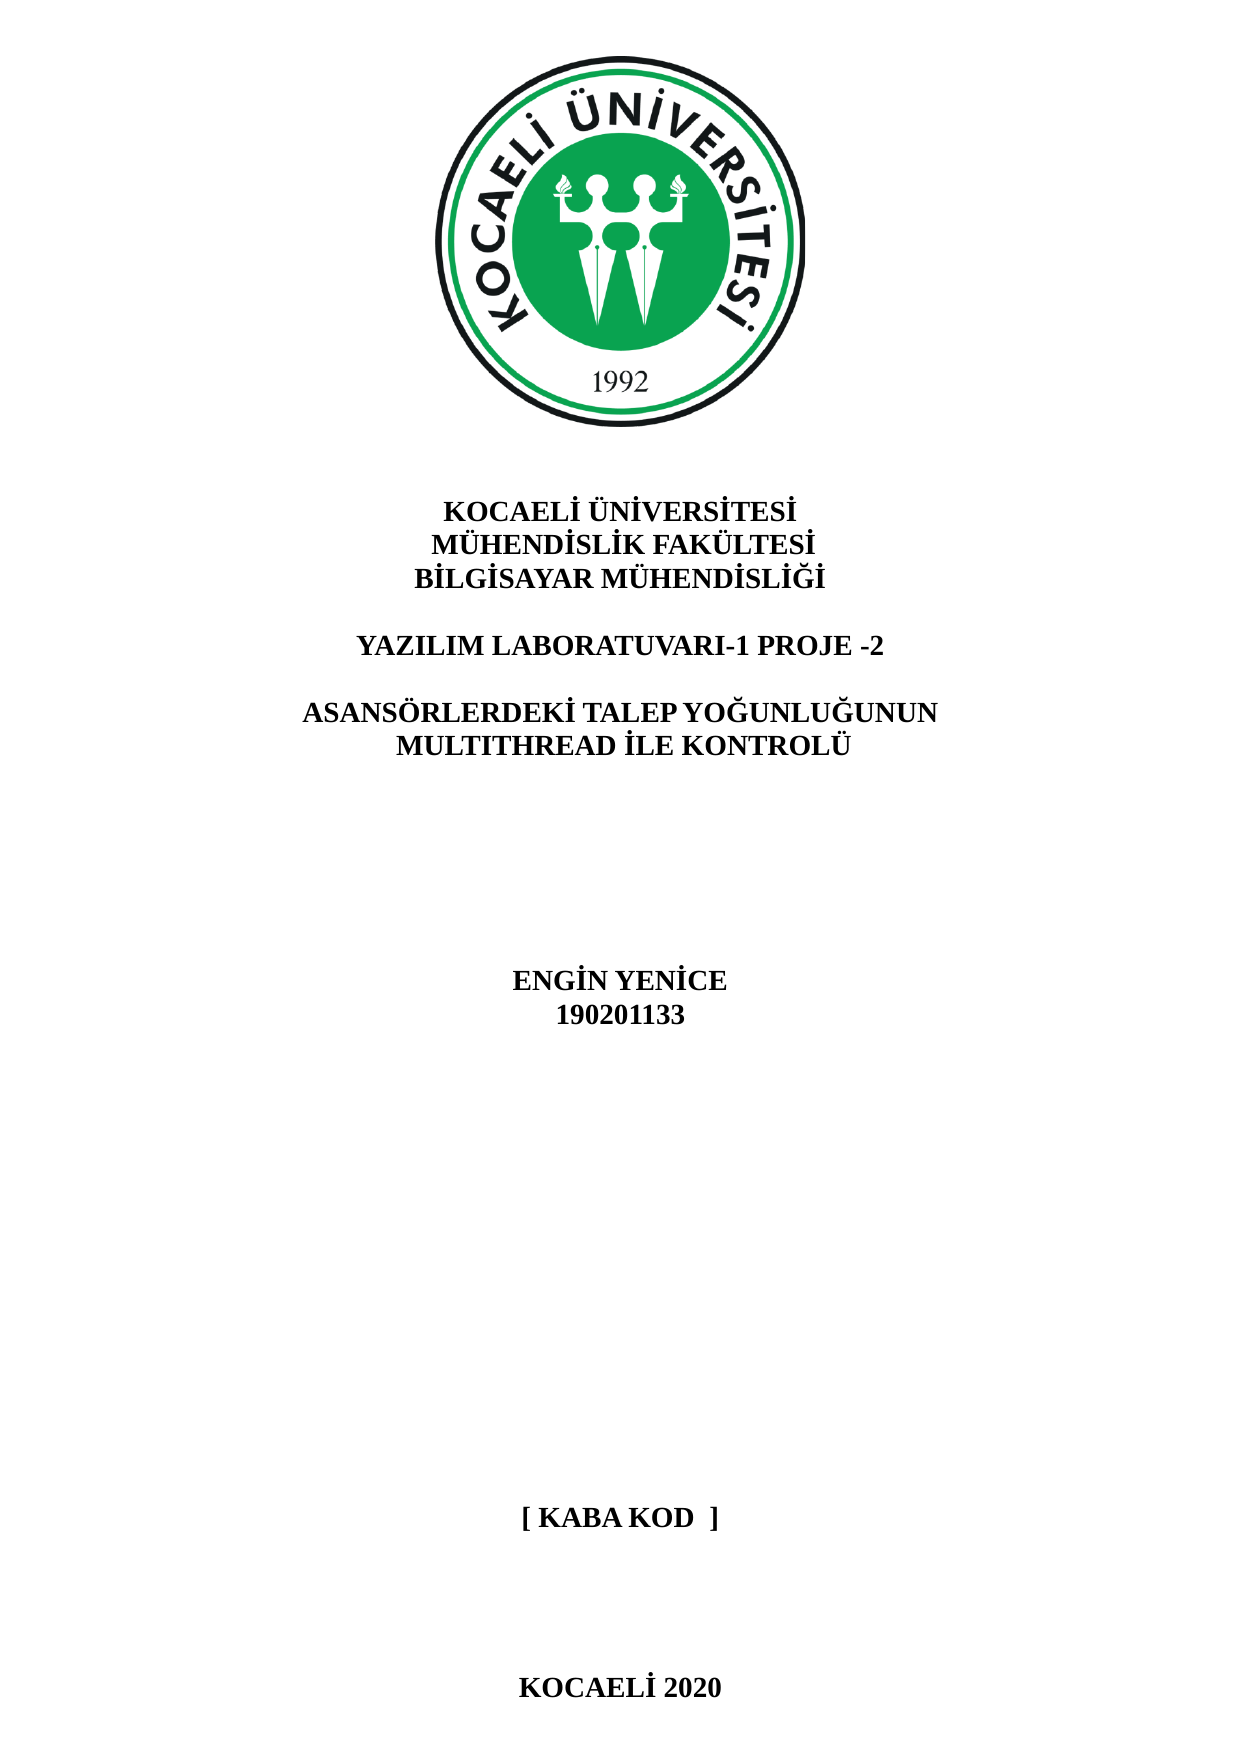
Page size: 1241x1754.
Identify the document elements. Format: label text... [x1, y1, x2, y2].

text KOCAELİ 2020 [93, 1670, 1147, 1703]
text ASANSÖRLERDEKİ TALEP YOĞUNLUĞUNUN [93, 695, 1147, 728]
text YAZILIM LABORATUVARI-1 PROJE -2 [93, 628, 1147, 661]
text 190201133 [93, 997, 1147, 1030]
text MÜHENDİSLİK FAKÜLTESİ [93, 527, 1147, 561]
text MULTITHREAD İLE KONTROLÜ [93, 728, 1147, 762]
text BİLGİSAYAR MÜHENDİSLİĞİ [63, 561, 1147, 594]
text [ KABA KOD ] [93, 1500, 1147, 1533]
text KOCAELİ ÜNİVERSİTESİ [93, 494, 1147, 527]
picture [435, 56, 806, 427]
text ENGİN YENİCE [93, 963, 1147, 997]
